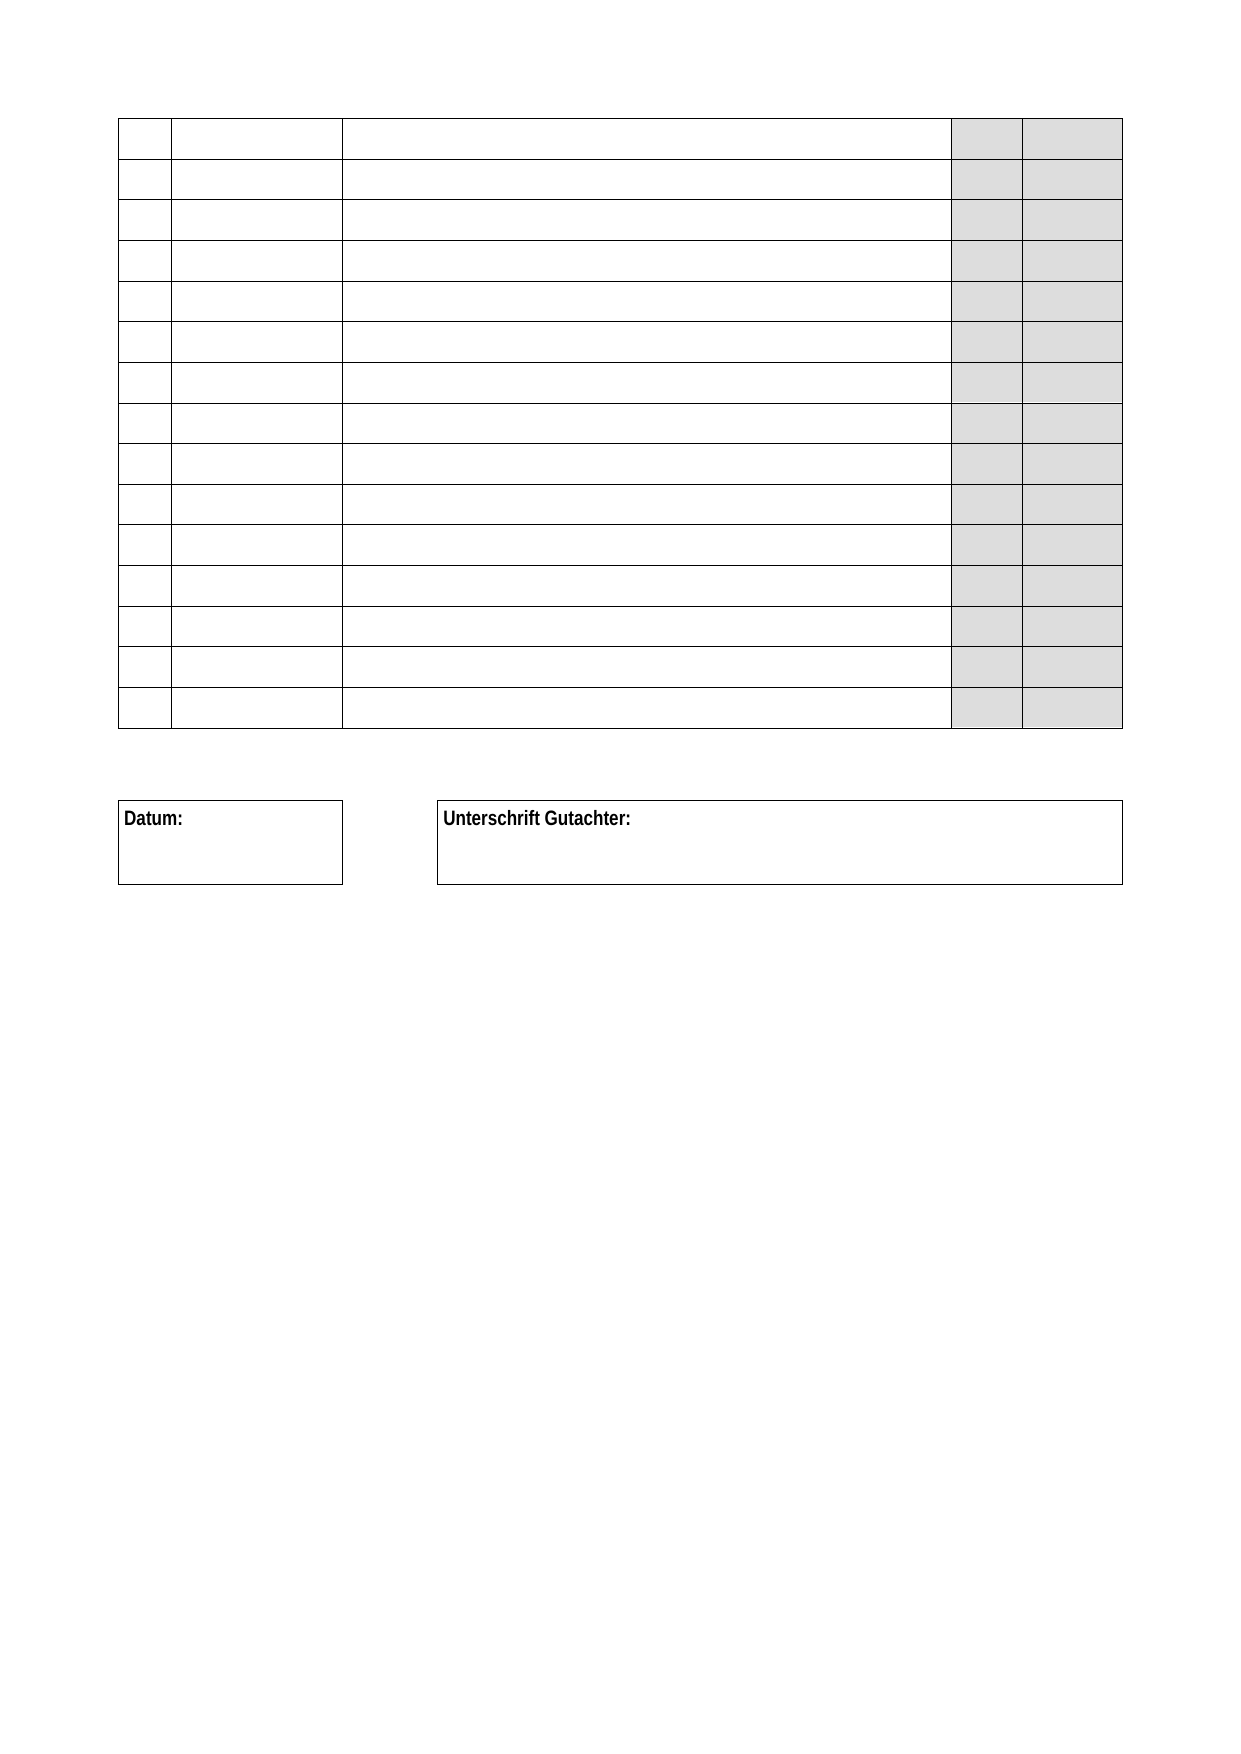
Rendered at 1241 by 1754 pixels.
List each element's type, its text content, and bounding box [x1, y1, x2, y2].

table_cell [172, 647, 342, 687]
table_cell [343, 444, 951, 484]
table_cell [952, 119, 1022, 159]
table_cell [1023, 485, 1122, 524]
table_cell [119, 647, 171, 687]
table_cell [119, 200, 171, 240]
table_cell [1023, 688, 1122, 727]
table_cell [172, 282, 342, 321]
table_cell [952, 525, 1022, 565]
table_cell [343, 160, 951, 199]
table_cell [172, 200, 342, 240]
table_cell [119, 160, 171, 199]
table_cell [343, 607, 951, 646]
table_cell [119, 607, 171, 646]
table_cell [172, 485, 342, 524]
table_cell [343, 525, 951, 565]
table_cell [952, 241, 1022, 281]
table_cell [119, 119, 171, 159]
table_cell [952, 566, 1022, 606]
table_cell [343, 404, 951, 443]
table_cell [343, 485, 951, 524]
table_cell [119, 485, 171, 524]
table_cell [343, 363, 951, 402]
table_cell [172, 160, 342, 199]
table_cell [172, 363, 342, 402]
table_cell [172, 119, 342, 159]
table_cell [952, 322, 1022, 362]
table_cell [952, 688, 1022, 727]
table_cell [172, 444, 342, 484]
table_cell [343, 647, 951, 687]
table_cell [343, 566, 951, 606]
table_cell [343, 688, 951, 727]
table_cell [952, 200, 1022, 240]
table_cell [119, 688, 171, 727]
table_cell [952, 404, 1022, 443]
table_cell [952, 607, 1022, 646]
table_cell [119, 322, 171, 362]
table_cell [172, 322, 342, 362]
table_cell [952, 647, 1022, 687]
table_header Datum: [119, 801, 342, 884]
table_cell [952, 444, 1022, 484]
table_cell [1023, 525, 1122, 565]
table_cell [1023, 647, 1122, 687]
table_cell [1023, 363, 1122, 402]
table_cell [172, 525, 342, 565]
table_cell [1023, 607, 1122, 646]
table_cell [343, 241, 951, 281]
table_cell [1023, 200, 1122, 240]
table_cell [172, 404, 342, 443]
table_cell [172, 688, 342, 727]
table_cell [1023, 241, 1122, 281]
table_cell [952, 282, 1022, 321]
table_cell [1023, 282, 1122, 321]
table_cell [1023, 444, 1122, 484]
table_cell [172, 607, 342, 646]
table_cell [343, 119, 951, 159]
table_cell [1023, 322, 1122, 362]
table_cell [952, 363, 1022, 402]
table_cell [952, 160, 1022, 199]
table_cell [1023, 119, 1122, 159]
table_cell [119, 363, 171, 402]
table_cell [119, 404, 171, 443]
table_cell [119, 566, 171, 606]
table_header [343, 800, 437, 884]
table_cell [952, 485, 1022, 524]
table_cell [119, 444, 171, 484]
table_cell [1023, 160, 1122, 199]
table_cell [1023, 566, 1122, 606]
table_cell [119, 525, 171, 565]
table_cell [119, 282, 171, 321]
table_cell [343, 282, 951, 321]
table_header Unterschrift Gutachter: [438, 801, 1122, 884]
table_cell [1023, 404, 1122, 443]
table_cell [119, 241, 171, 281]
table_cell [172, 241, 342, 281]
table_cell [343, 322, 951, 362]
table_cell [343, 200, 951, 240]
table_cell [172, 566, 342, 606]
